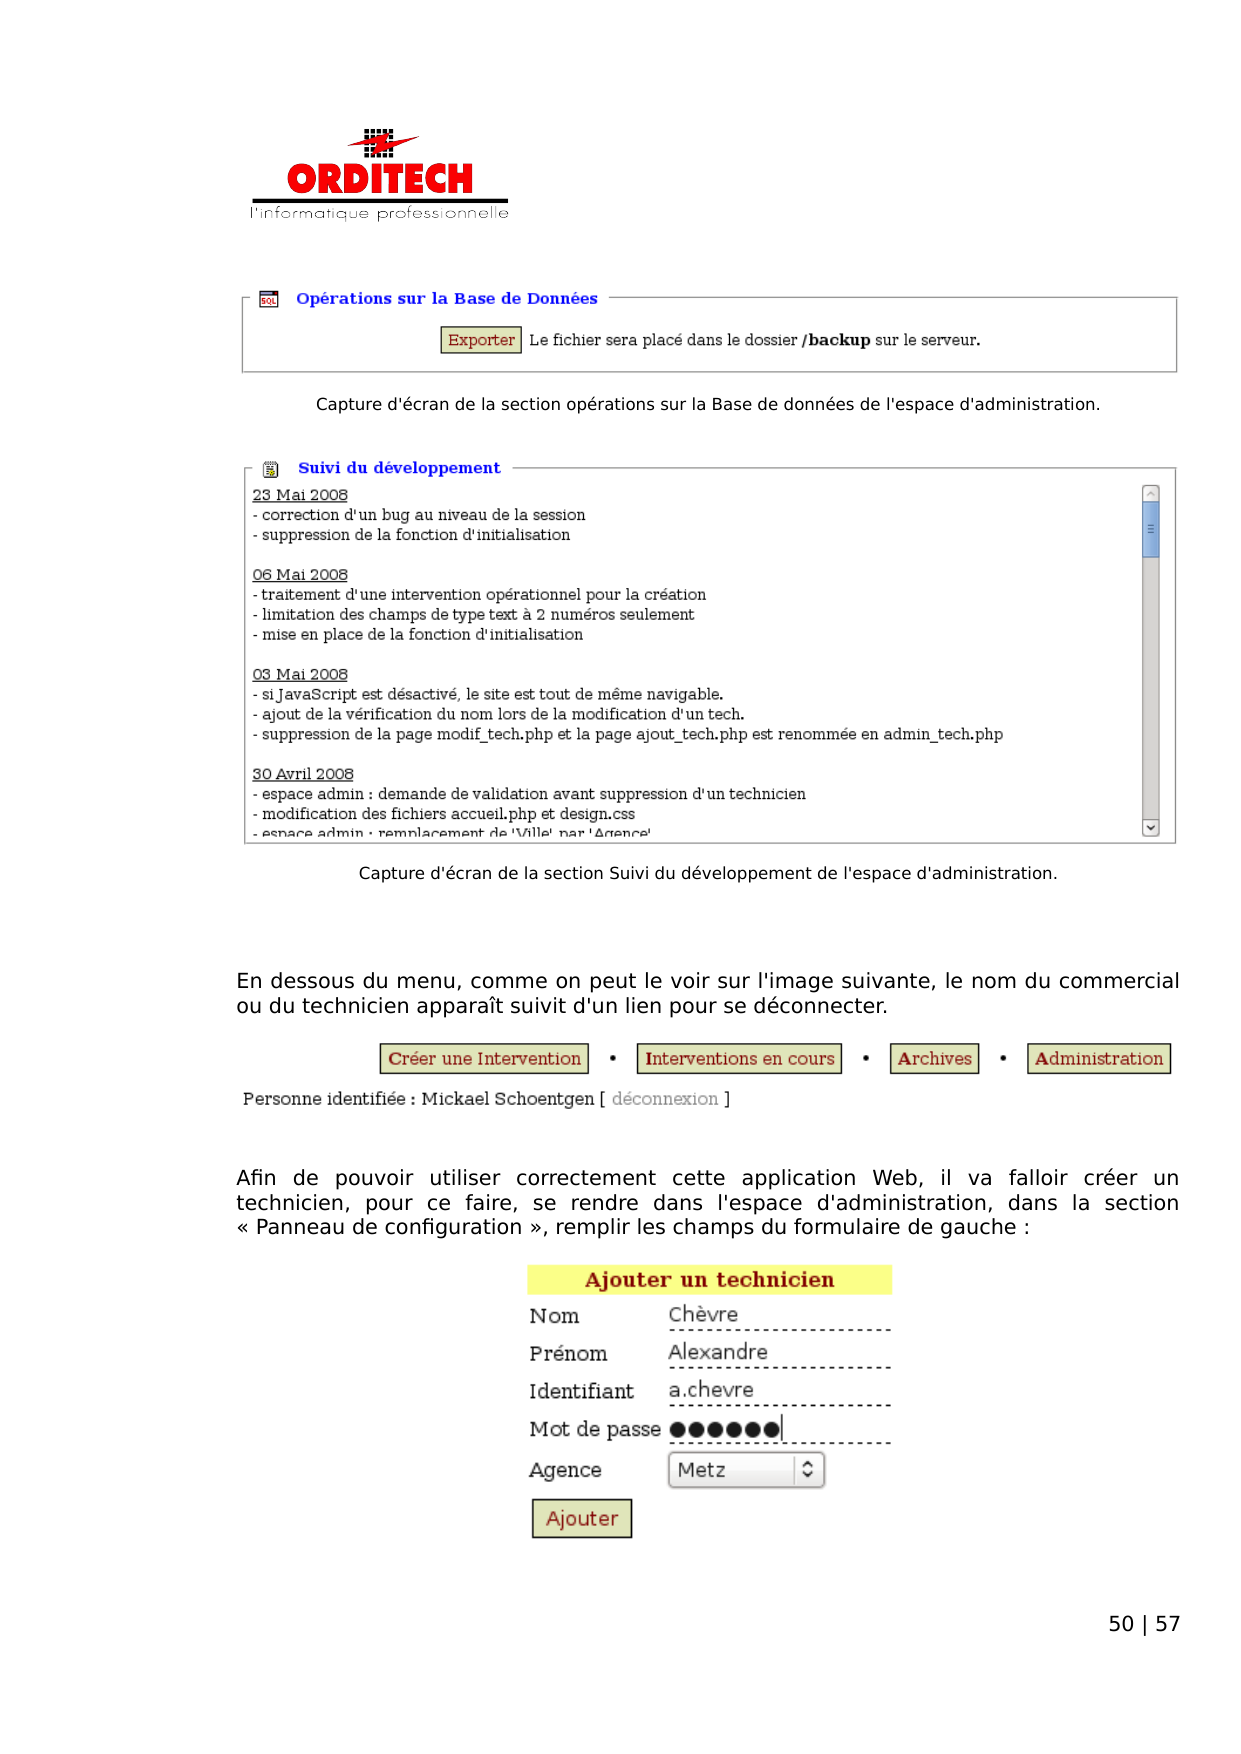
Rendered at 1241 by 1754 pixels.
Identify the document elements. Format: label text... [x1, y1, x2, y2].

picture [236, 1030, 1182, 1117]
picture [236, 458, 1182, 852]
text Capture d'écran de la section opérations sur la Base de données de l'espace d'administration. [236, 394, 1181, 414]
picture [236, 285, 1182, 382]
text Afin de pouvoir utiliser correctement cette application Web, il va falloir créer un technicien, pour ce faire, se rendre dans l'espace d'administration, dans la section « Panneau de configuration », remplir les champs du formulaire de gauche : [236, 1166, 1181, 1239]
picture [512, 1251, 905, 1551]
text Capture d'écran de la section Suivi du développement de l'espace d'administration. [236, 864, 1181, 883]
picture [236, 118, 527, 232]
text En dessous du menu, comme on peut le voir sur l'image suivante, le nom du commercial ou du technicien apparaît suivit d'un lien pour se déconnecter. [236, 969, 1181, 1018]
